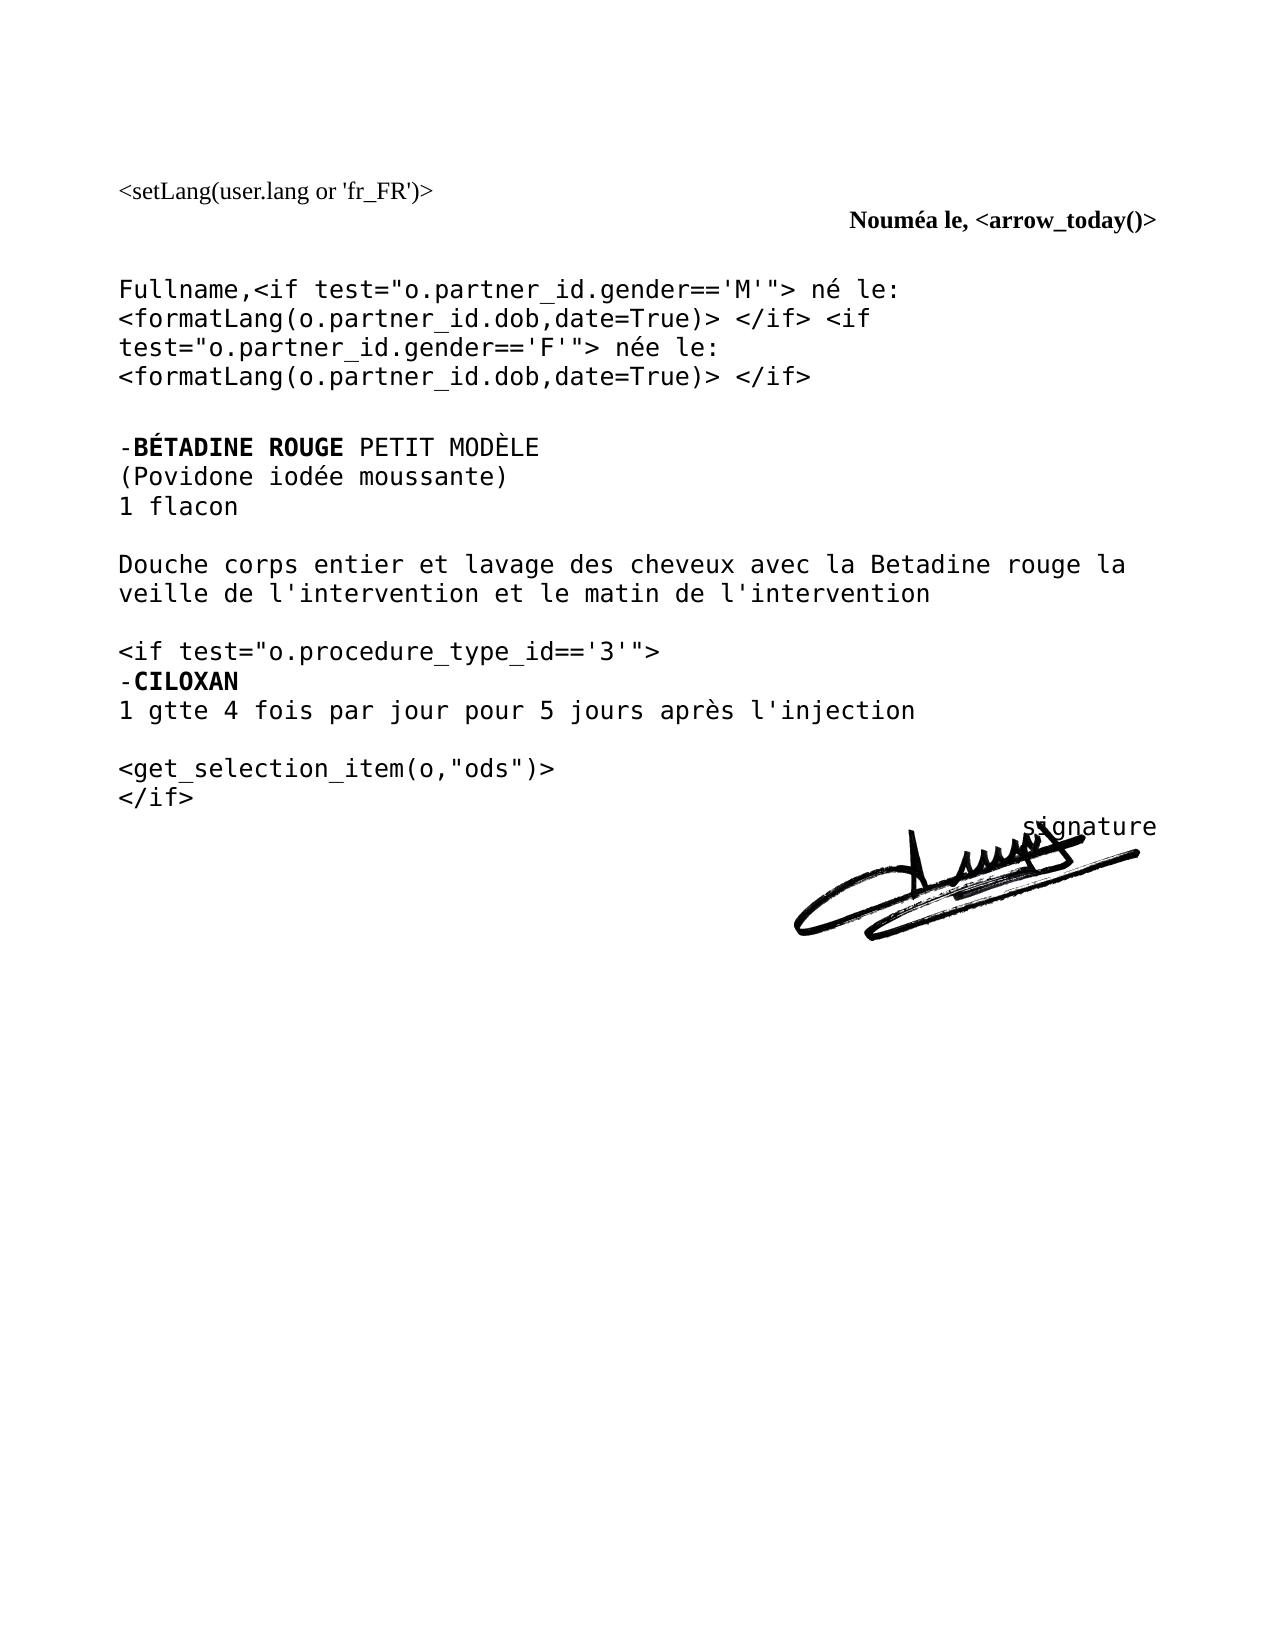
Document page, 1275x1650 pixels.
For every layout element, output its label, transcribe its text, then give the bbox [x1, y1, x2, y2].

text -CILOXAN 1 gtte 4 fois par jour pour 5 jours après l'injection [118, 667, 1157, 725]
text Nouméa le, <arrow_today()> [118, 205, 1157, 234]
text signature [118, 813, 1157, 842]
text -BÉTADINE ROUGE PETIT MODÈLE (Povidone iodée moussante) 1 flacon [118, 433, 1157, 521]
text <if test="o.procedure_type_id=='3'"> [118, 638, 1157, 667]
text Fullname,<if test="o.partner_id.gender=='M'"> né le: <formatLang(o.partner_id.dob,date=True)> </if> <if test="o.partner_id.gender=='F'"> née le: <formatLang(o.partner_id.dob,date=True)> </if> [118, 275, 1157, 392]
picture [793, 820, 1141, 941]
text </if> [118, 783, 1157, 813]
text <setLang(user.lang or 'fr_FR')> [118, 176, 1157, 205]
text Douche corps entier et lavage des cheveux avec la Betadine rouge la veille de l'intervention et le matin de l'intervention [118, 550, 1157, 608]
text <get_selection_item(o,"ods")> [118, 754, 1157, 783]
